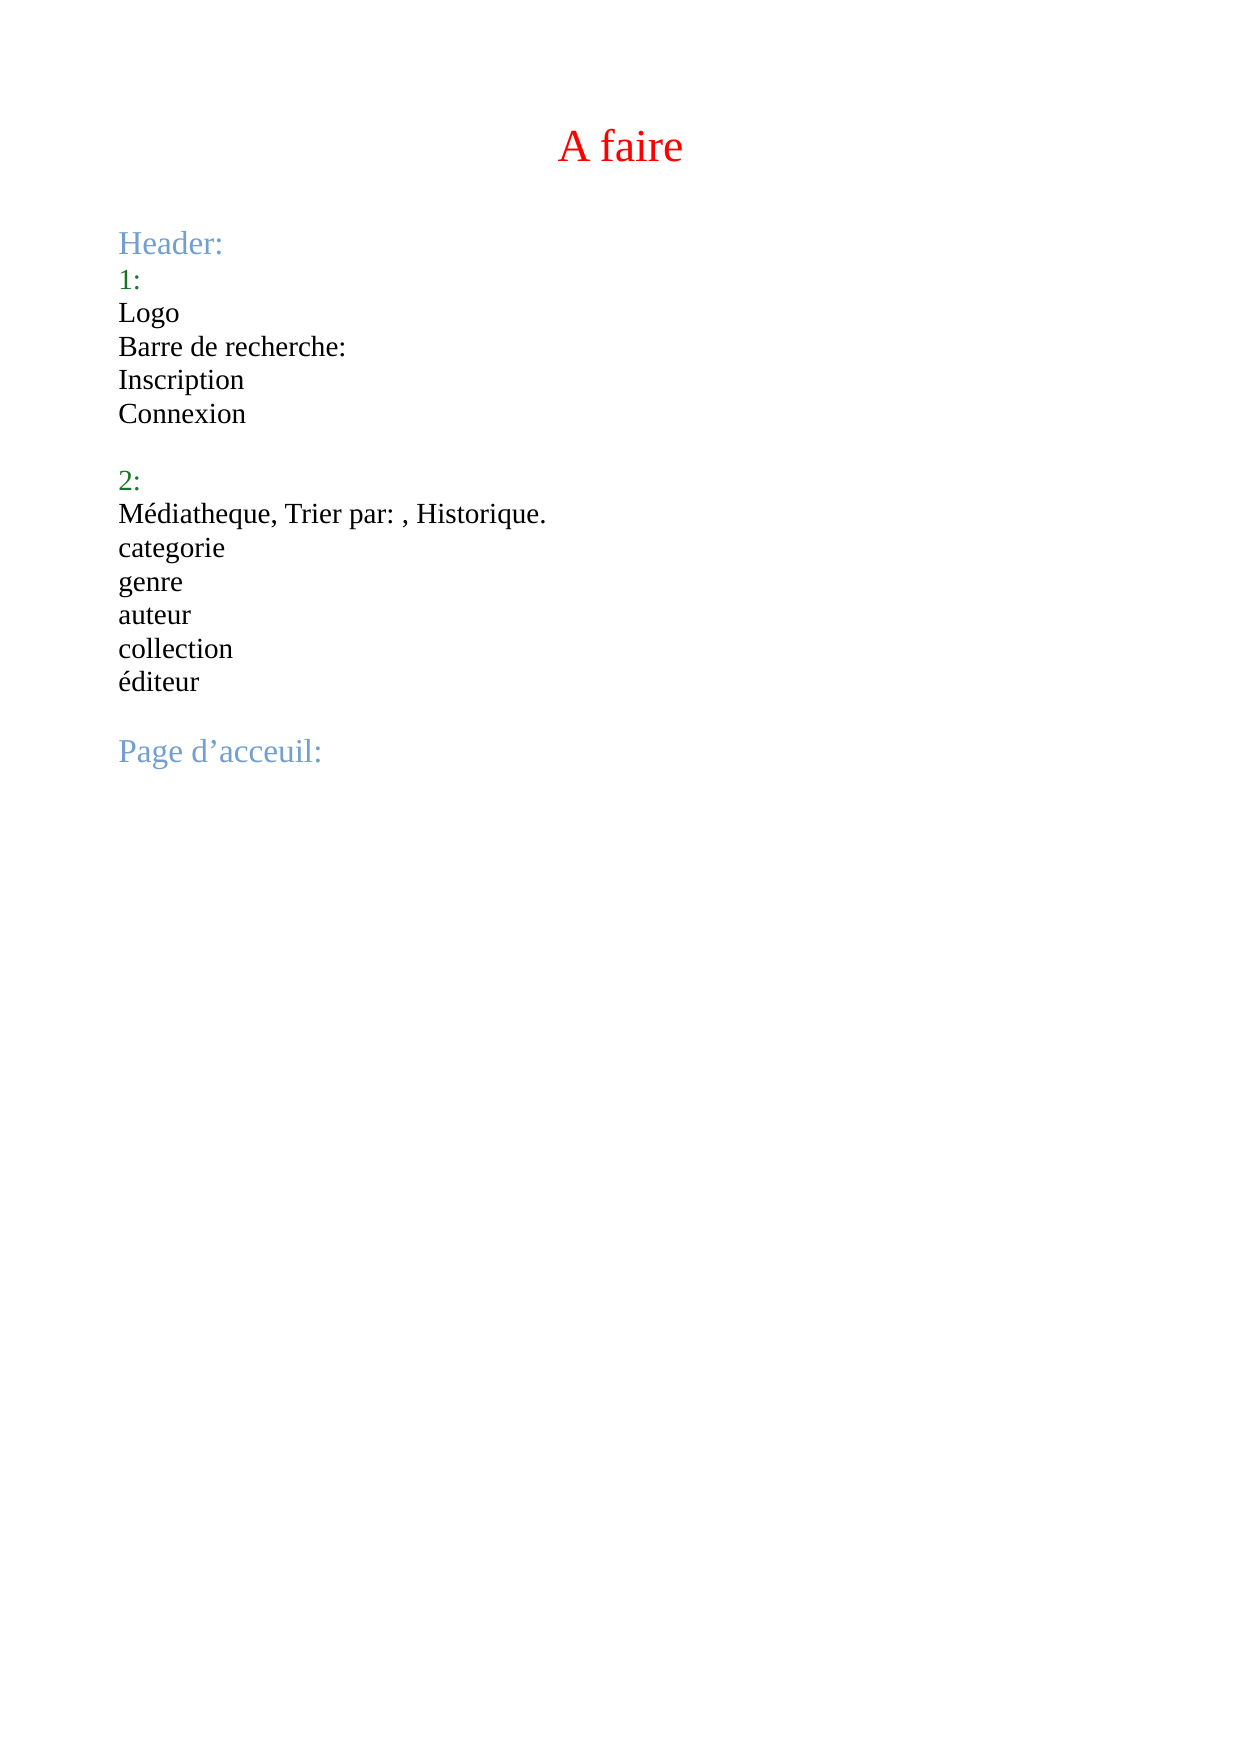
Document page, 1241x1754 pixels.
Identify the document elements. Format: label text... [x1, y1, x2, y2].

text auteur [118, 597, 1122, 631]
text Logo [118, 295, 1122, 329]
text collection [118, 631, 1122, 664]
text categorie [118, 530, 1122, 564]
text Médiatheque, Trier par: , Historique. [118, 497, 1122, 530]
text A faire [118, 118, 1122, 171]
text Page d’acceuil: [118, 731, 1122, 770]
text Header: [118, 223, 1122, 262]
text éditeur [118, 664, 1122, 698]
text Inscription [118, 362, 1122, 396]
text 2: [118, 463, 1122, 497]
text Connexion [118, 396, 1122, 429]
text Barre de recherche: [118, 329, 1122, 362]
text genre [118, 564, 1122, 597]
text 1: [118, 262, 1122, 295]
